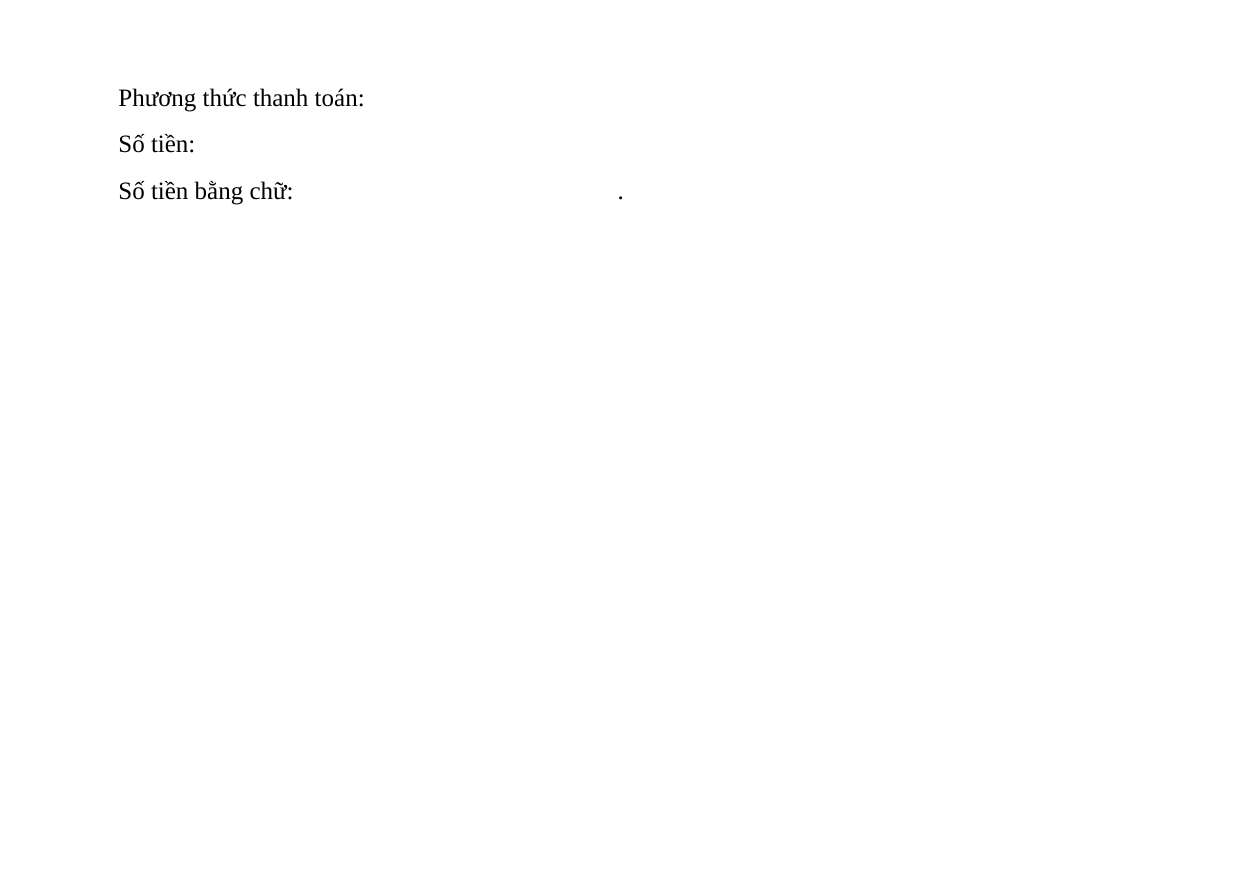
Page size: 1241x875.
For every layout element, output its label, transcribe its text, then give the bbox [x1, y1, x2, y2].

text Phương thức thanh toán: <get_phuongthuc_thanhtoan()> [118, 83, 1122, 112]
text Số tiền bằng chữ: <convert(get_sotien())>. [118, 176, 1122, 204]
text Số tiền: <convert_amount(get_sotien())> [118, 129, 1122, 158]
